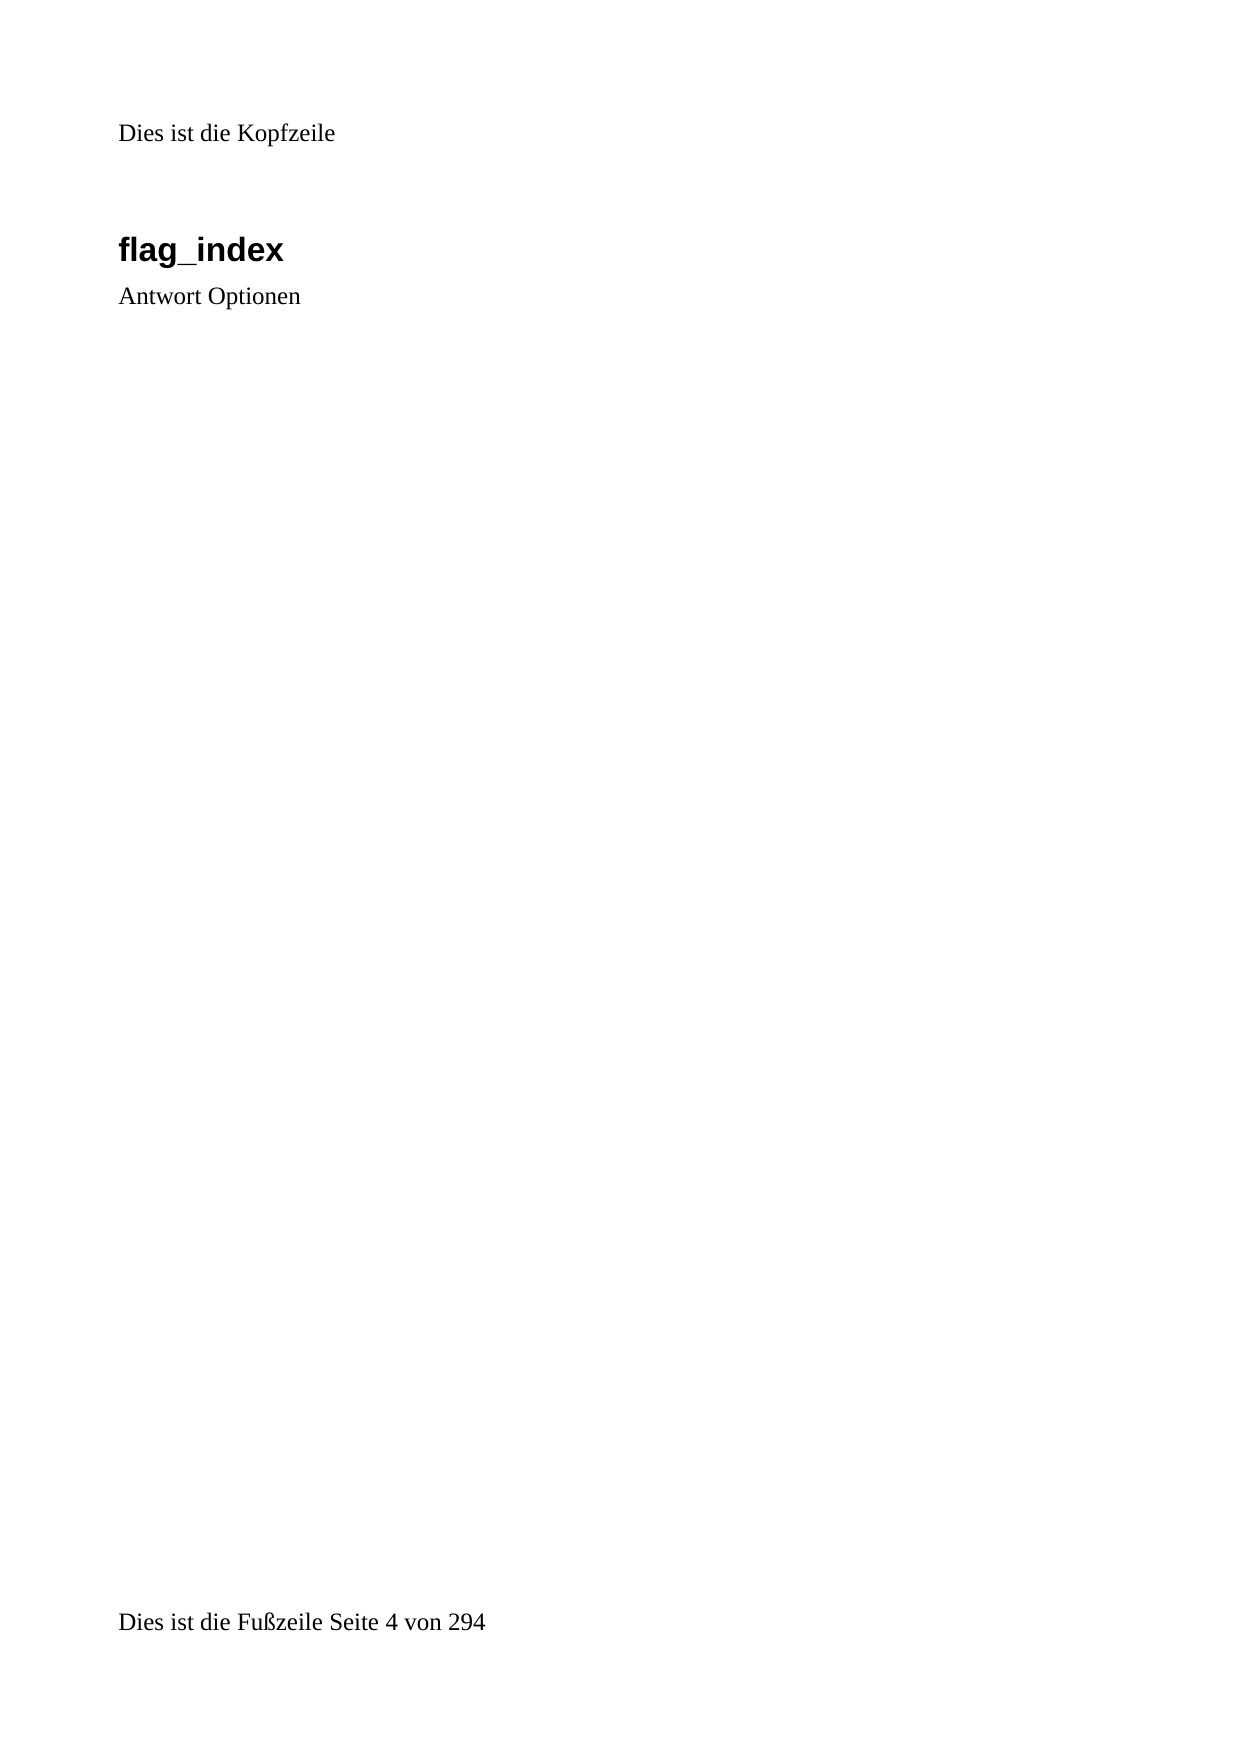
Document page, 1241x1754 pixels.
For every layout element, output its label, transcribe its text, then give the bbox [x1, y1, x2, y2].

subtitle flag_index [118, 230, 1122, 269]
text Antwort Optionen [118, 281, 1122, 310]
